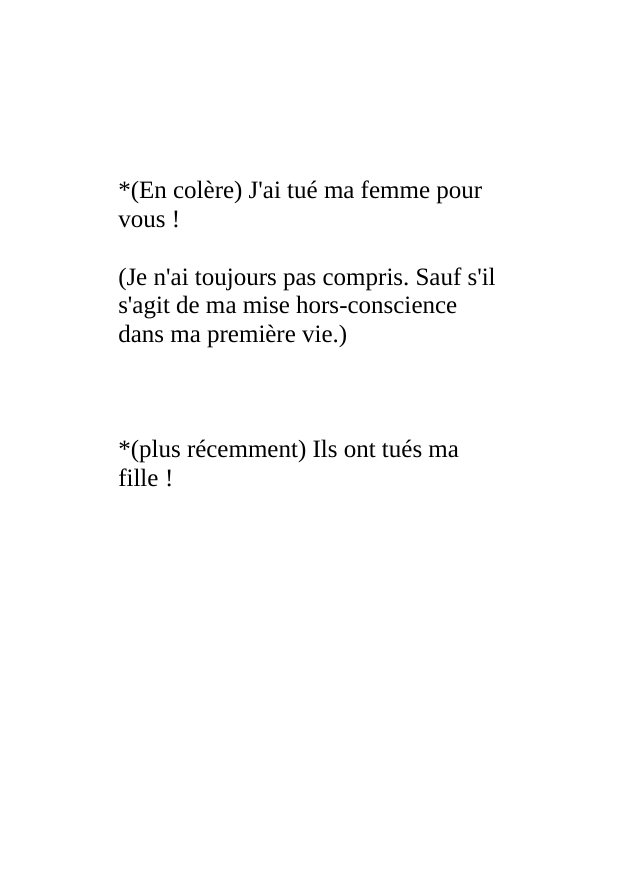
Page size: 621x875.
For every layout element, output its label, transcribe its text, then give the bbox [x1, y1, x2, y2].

text (Je n'ai toujours pas compris. Sauf s'il s'agit de ma mise hors-conscience dans ma première vie.) [118, 262, 502, 348]
text *(En colère) J'ai tué ma femme pour vous ! [118, 176, 502, 233]
text *(plus récemment) Ils ont tués ma fille ! [118, 434, 502, 492]
